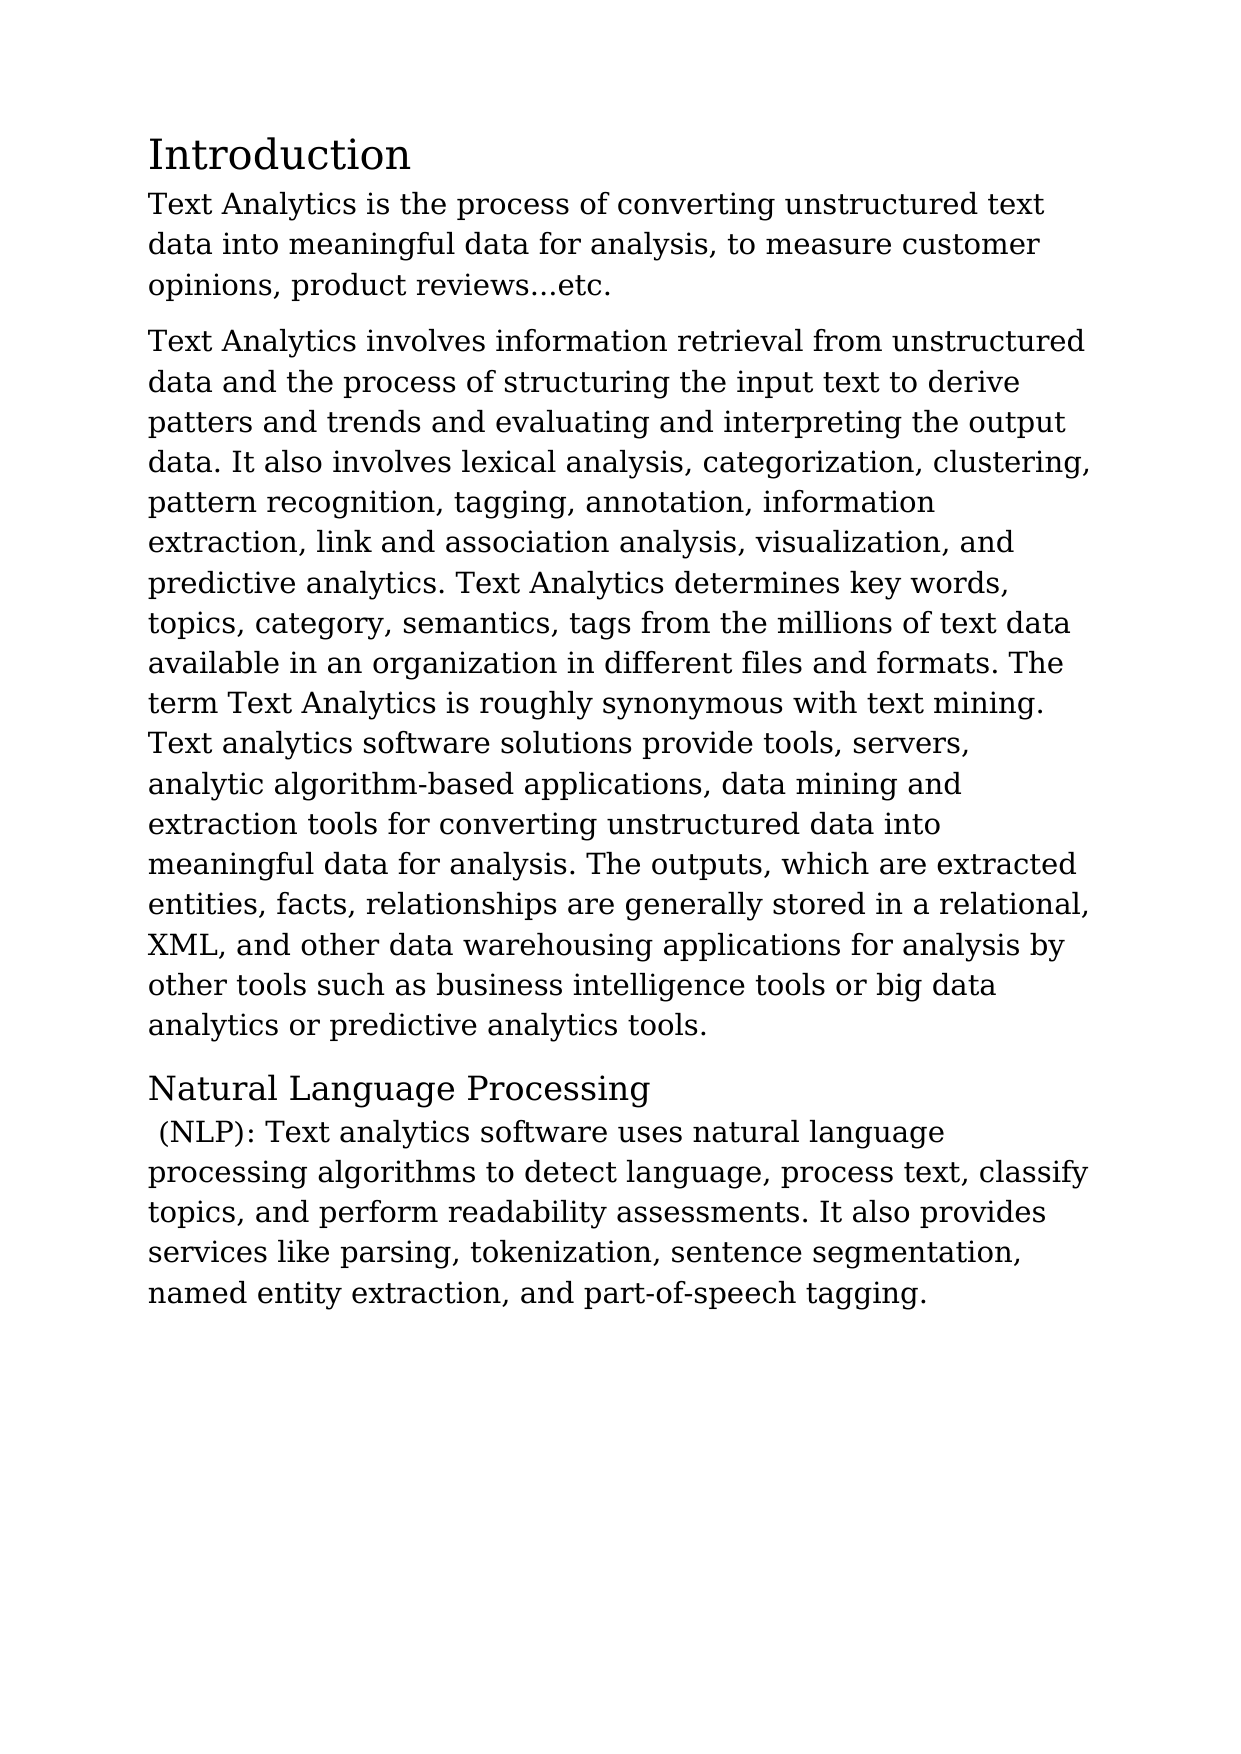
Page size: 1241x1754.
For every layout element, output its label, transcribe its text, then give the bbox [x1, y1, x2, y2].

text (NLP): Text analytics software uses natural language processing algorithms to detect language, process text, classify topics, and perform readability assessments. It also provides services like parsing, tokenization, sentence segmentation, named entity extraction, and part-of-speech tagging. [148, 1113, 1092, 1309]
subtitle Introduction [148, 128, 1092, 178]
text Text Analytics is the process of converting unstructured text data into meaningful data for analysis, to measure customer opinions, product reviews...etc. [148, 186, 1092, 301]
subtitle Natural Language Processing [148, 1067, 1092, 1107]
text Text Analytics involves information retrieval from unstructured data and the process of structuring the input text to derive patters and trends and evaluating and interpreting the output data. It also involves lexical analysis, categorization, clustering, pattern recognition, tagging, annotation, information extraction, link and association analysis, visualization, and predictive analytics. Text Analytics determines key words, topics, category, semantics, tags from the millions of text data available in an organization in different files and formats. The term Text Analytics is roughly synonymous with text mining. Text analytics software solutions provide tools, servers, analytic algorithm-based applications, data mining and extraction tools for converting unstructured data into meaningful data for analysis. The outputs, which are extracted entities, facts, relationships are generally stored in a relational, XML, and other data warehousing applications for analysis by other tools such as business intelligence tools or big data analytics or predictive analytics tools. [148, 323, 1092, 1041]
